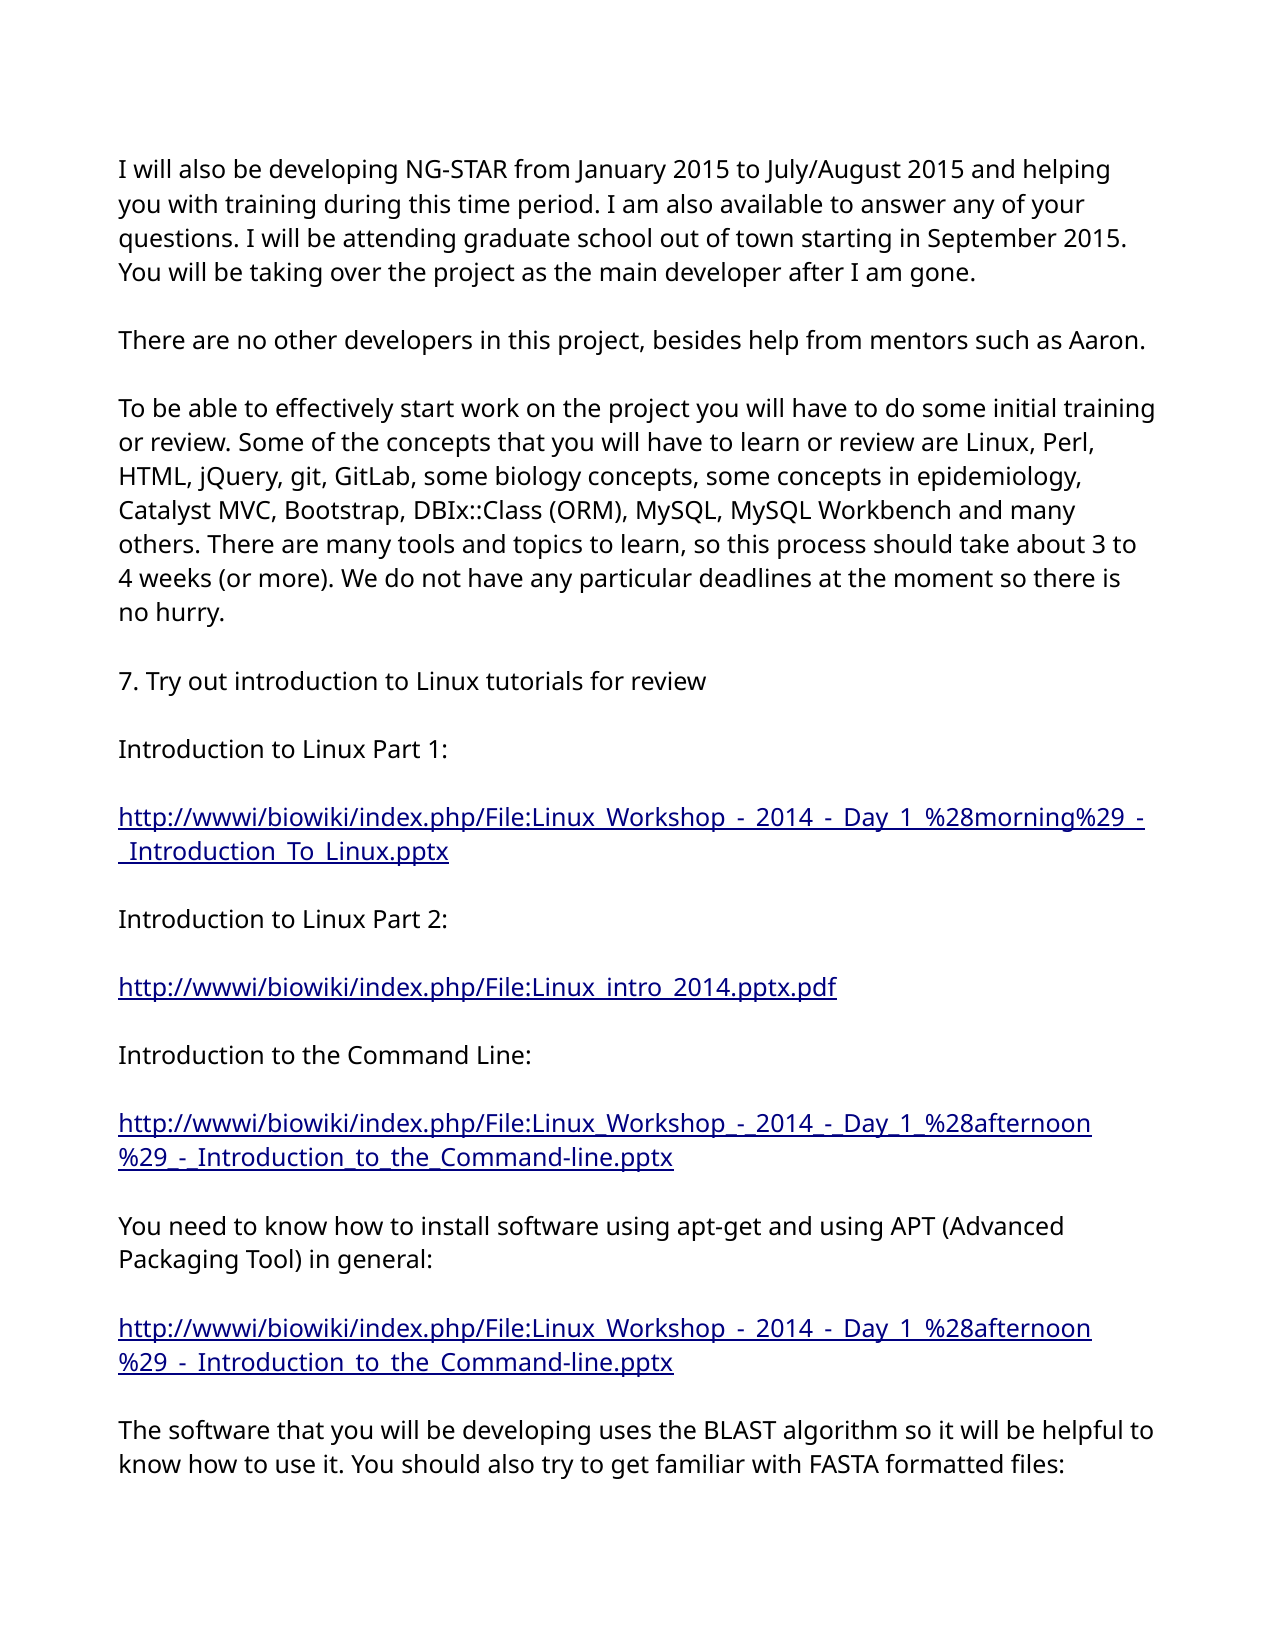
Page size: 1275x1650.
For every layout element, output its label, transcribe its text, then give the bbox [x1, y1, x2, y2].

text The software that you will be developing uses the BLAST algorithm so it will be helpful to know how to use it. You should also try to get familiar with FASTA formatted files: [118, 1412, 1157, 1481]
text Introduction to Linux Part 1: [118, 731, 1157, 765]
text Introduction to Linux Part 2: [118, 902, 1157, 936]
text http://wwwi/biowiki/index.php/File:Linux_Workshop_-_2014_-_Day_1_%28afternoon%29_-_Introduction_to_the_Command-line.pptx [118, 1106, 1157, 1174]
text To be able to effectively start work on the project you will have to do some initial training or review. Some of the concepts that you will have to learn or review are Linux, Perl, HTML, jQuery, git, GitLab, some biology concepts, some concepts in epidemiology, Catalyst MVC, Bootstrap, DBIx::Class (ORM), MySQL, MySQL Workbench and many others. There are many tools and topics to learn, so this process should take about 3 to 4 weeks (or more). We do not have any particular deadlines at the moment so there is no hurry. [118, 391, 1157, 629]
text I will also be developing NG-STAR from January 2015 to July/August 2015 and helping you with training during this time period. I am also available to answer any of your questions. I will be attending graduate school out of town starting in September 2015. You will be taking over the project as the main developer after I am gone. [118, 152, 1157, 288]
text There are no other developers in this project, besides help from mentors such as Aaron. [118, 322, 1157, 357]
text http://wwwi/biowiki/index.php/File:Linux_Workshop_-_2014_-_Day_1_%28afternoon%29_-_Introduction_to_the_Command-line.pptx [118, 1310, 1157, 1378]
text http://wwwi/biowiki/index.php/File:Linux_Workshop_-_2014_-_Day_1_%28morning%29_-_Introduction_To_Linux.pptx [118, 799, 1157, 867]
text Introduction to the Command Line: [118, 1038, 1157, 1072]
text 7. Try out introduction to Linux tutorials for review [118, 663, 1157, 697]
text You need to know how to install software using apt-get and using APT (Advanced Packaging Tool) in general: [118, 1208, 1157, 1276]
text http://wwwi/biowiki/index.php/File:Linux_intro_2014.pptx.pdf [118, 970, 1157, 1004]
